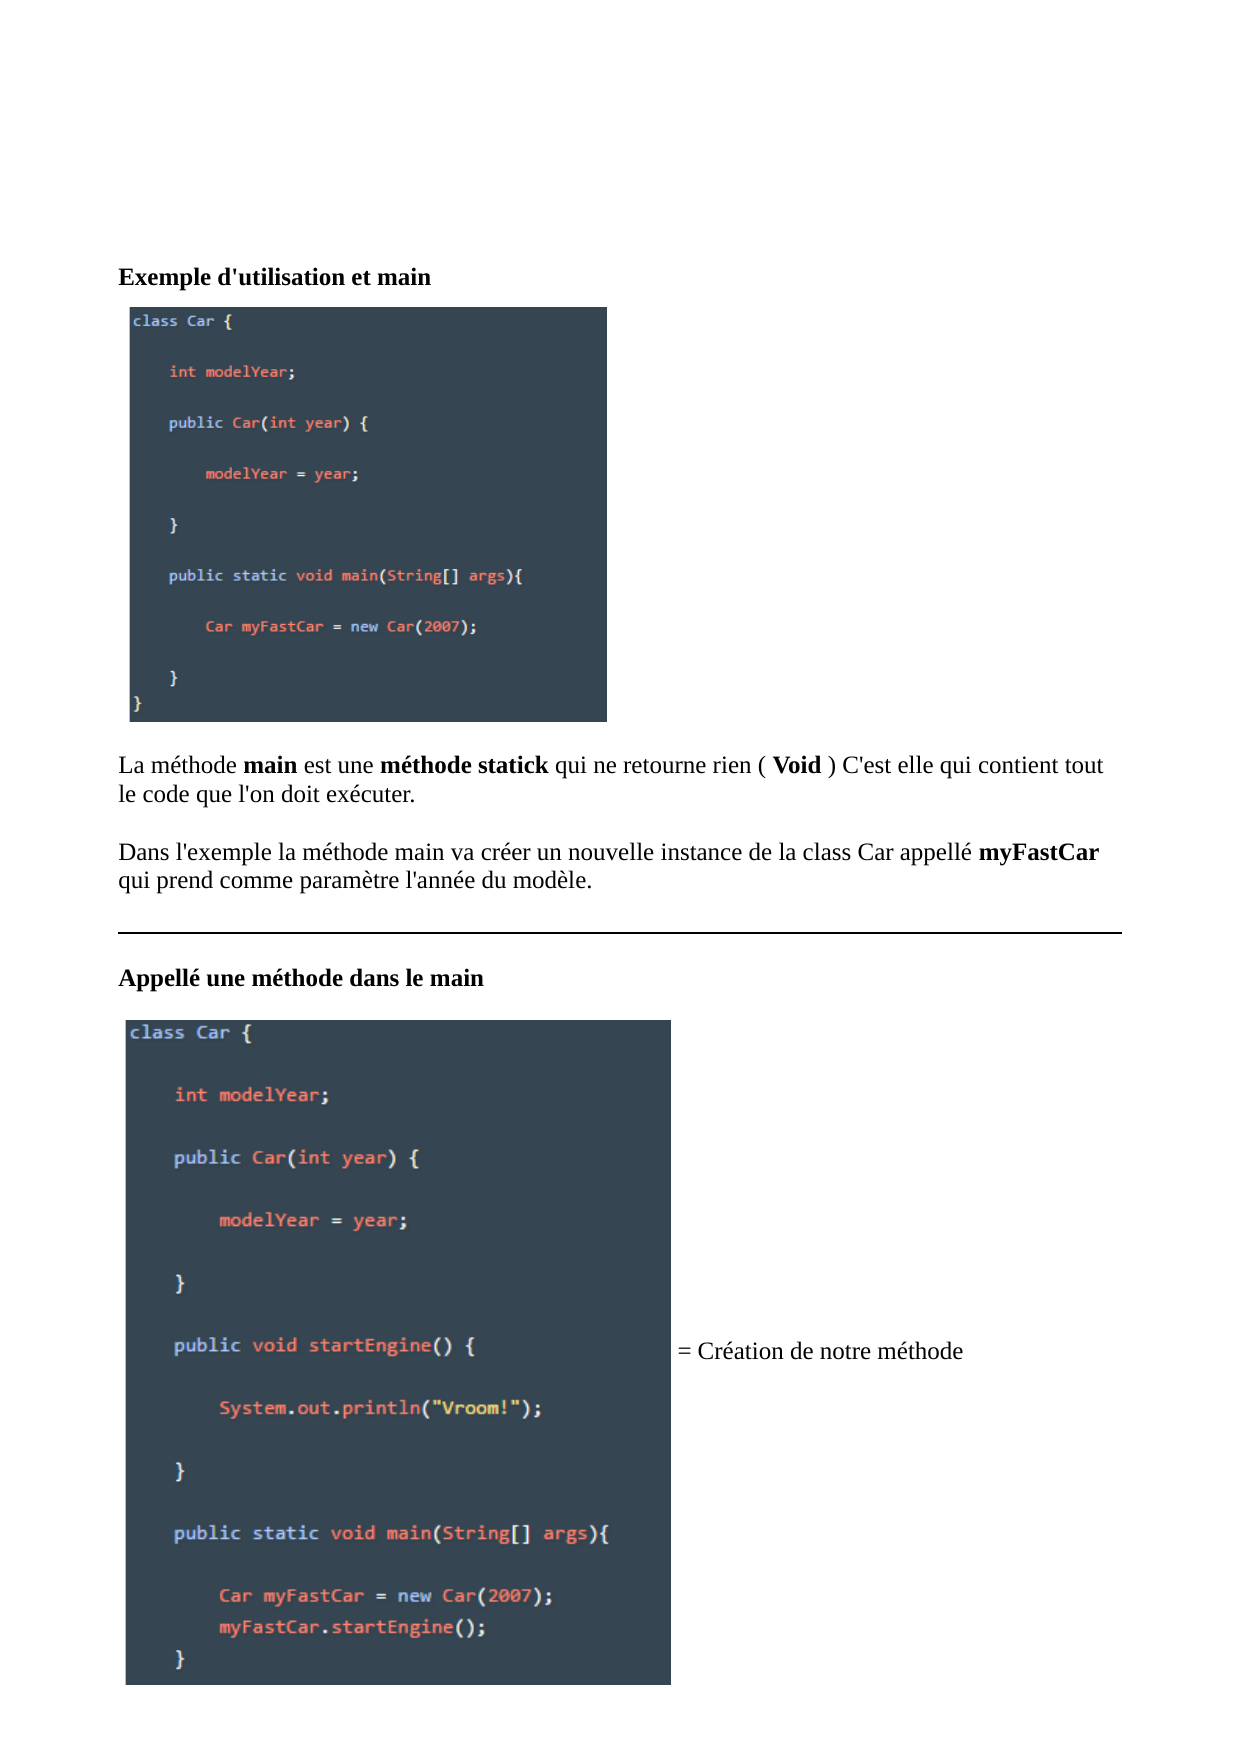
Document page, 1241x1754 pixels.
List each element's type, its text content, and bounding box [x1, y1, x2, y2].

text Appellé une méthode dans le main [118, 963, 1122, 991]
picture [125, 1020, 671, 1685]
picture [129, 307, 607, 722]
text Dans l'exemple la méthode main va créer un nouvelle instance de la class Car appellé myFastCar qui prend comme paramètre l'année du modèle. [118, 837, 1122, 894]
text La méthode main est une méthode statick qui ne retourne rien ( Void ) C'est elle qui contient tout le code que l'on doit exécuter. [118, 751, 1122, 808]
text = Création de notre méthode [671, 1336, 1122, 1365]
text Exemple d'utilisation et main [118, 262, 1122, 291]
